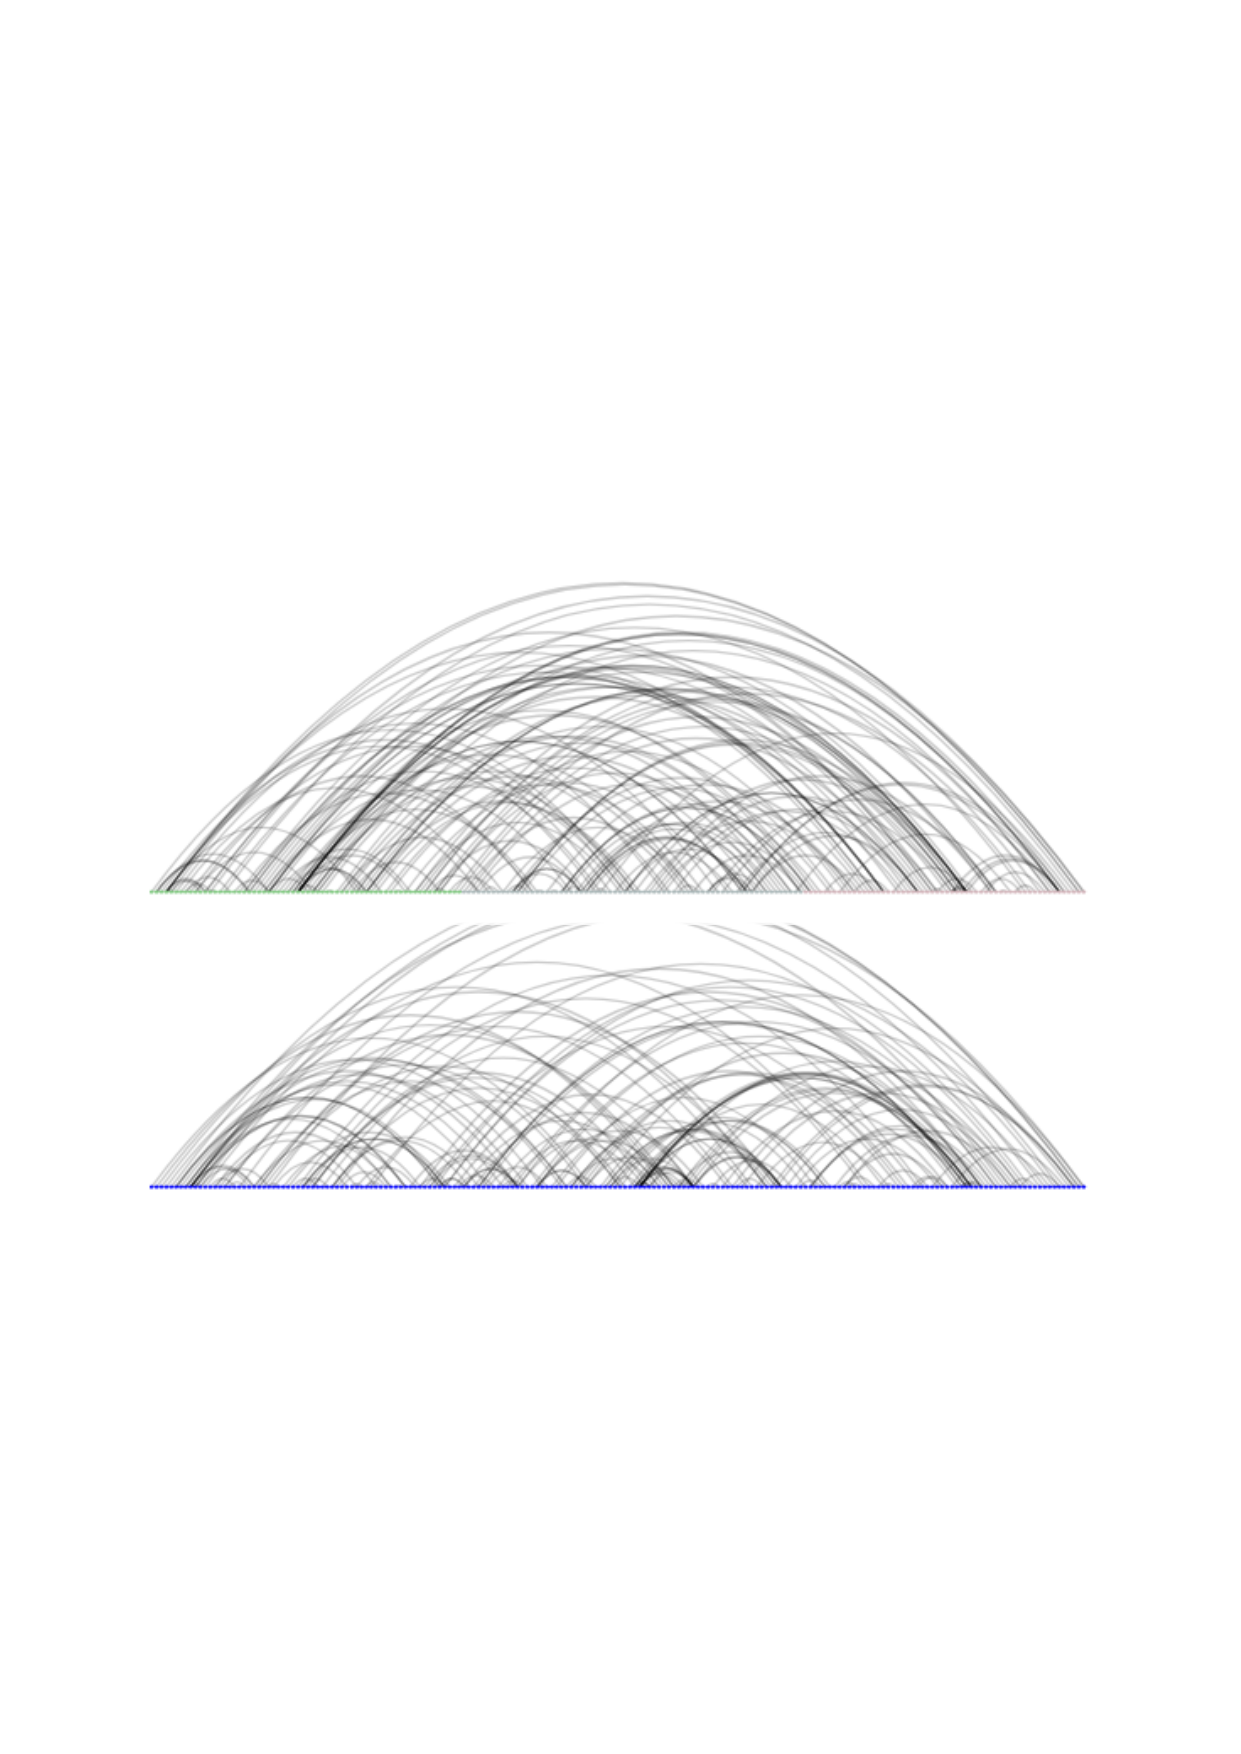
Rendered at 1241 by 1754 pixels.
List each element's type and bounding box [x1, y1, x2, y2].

picture [118, 225, 1123, 1220]
